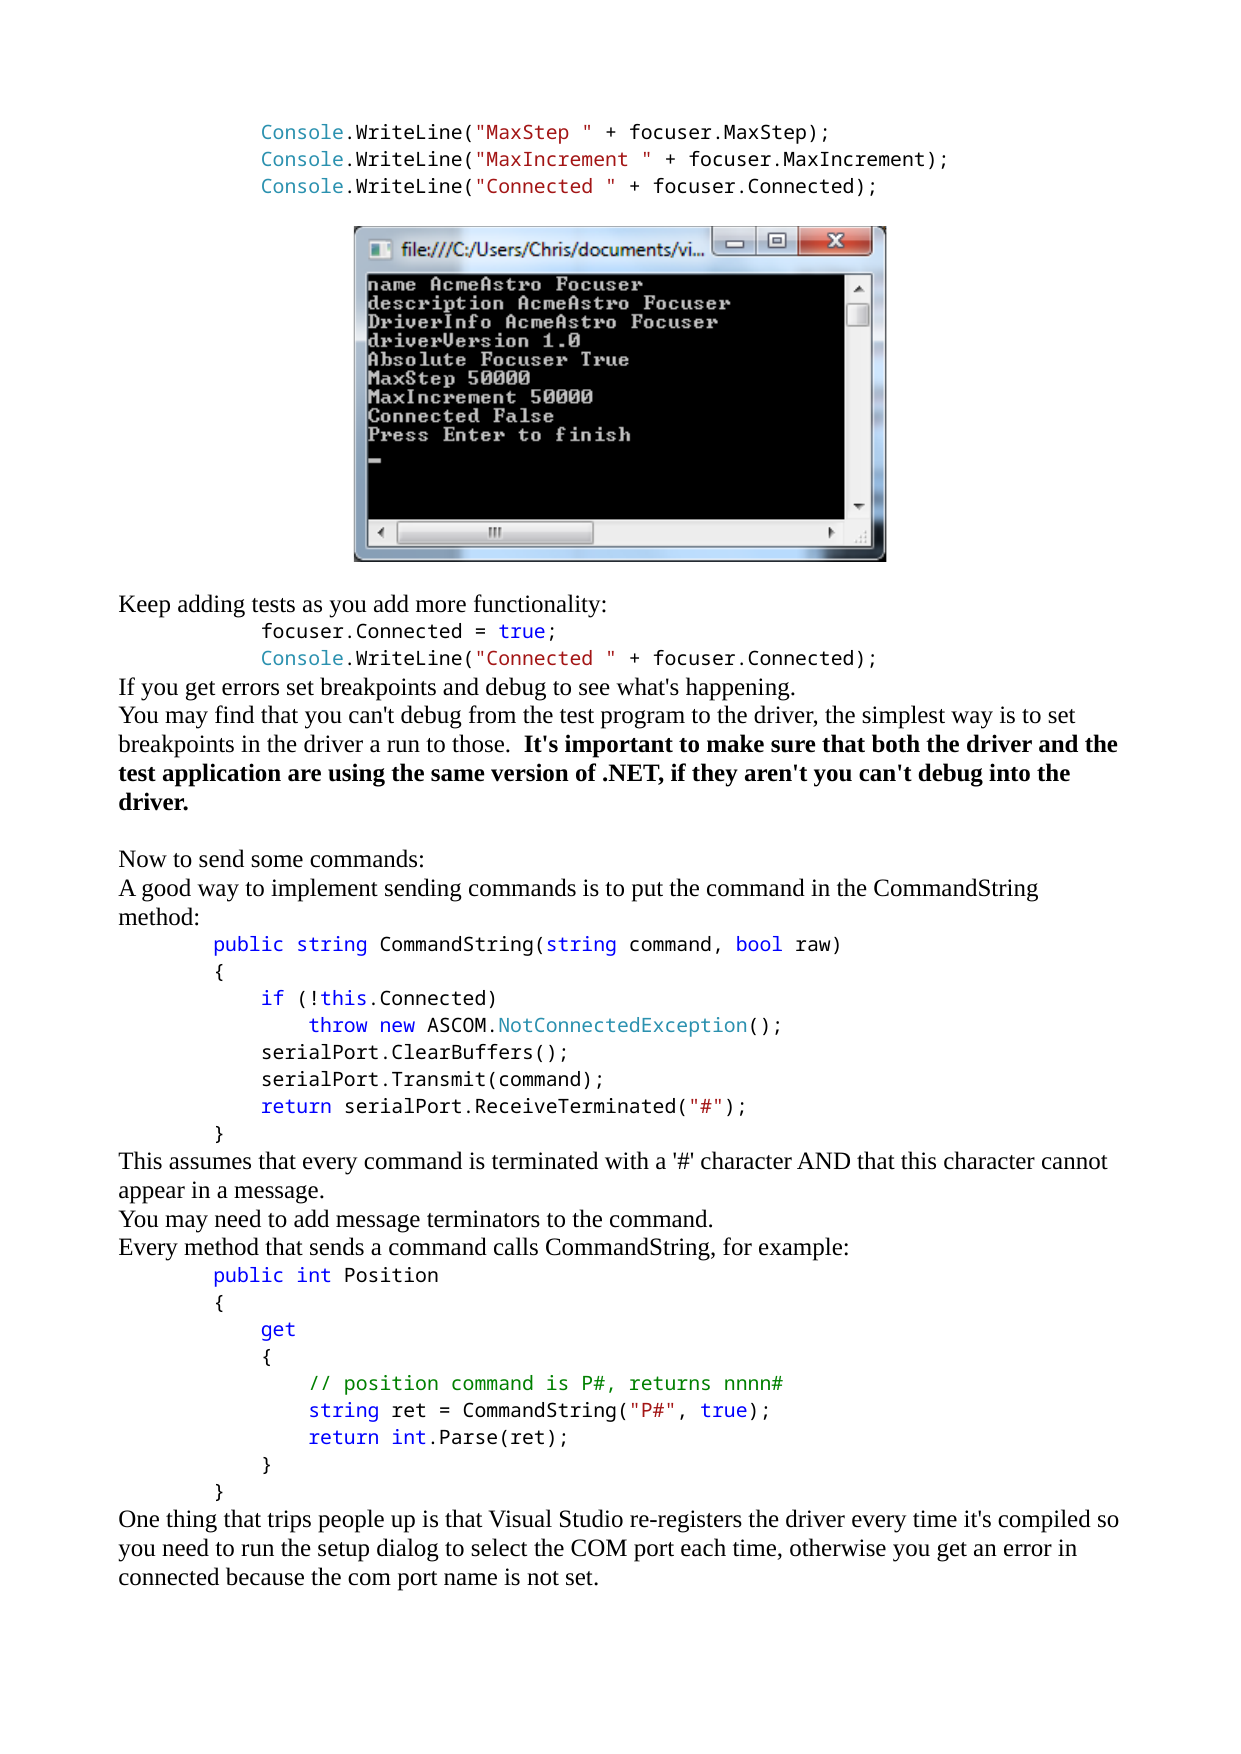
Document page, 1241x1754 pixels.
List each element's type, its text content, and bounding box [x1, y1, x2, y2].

text { [118, 1342, 1122, 1369]
text public int Position [118, 1261, 1122, 1288]
text Console.WriteLine("MaxStep " + focuser.MaxStep); [118, 118, 1122, 145]
text Now to send some commands: [118, 844, 1122, 873]
text throw new ASCOM.NotConnectedException(); [118, 1011, 1122, 1038]
text Console.WriteLine("Connected " + focuser.Connected); [118, 645, 1122, 672]
text One thing that trips people up is that Visual Studio re-registers the driver every time it's compiled so you need to run the setup dialog to select the COM port each time, otherwise you get an error in connected because the com port name is not set. [118, 1504, 1122, 1590]
text Console.WriteLine("MaxIncrement " + focuser.MaxIncrement); [118, 145, 1122, 172]
text You may need to add message terminators to the command. [118, 1204, 1122, 1232]
text } [118, 1477, 1122, 1504]
text Keep adding tests as you add more functionality: [118, 589, 1122, 618]
text } [118, 1119, 1122, 1146]
text A good way to implement sending commands is to put the command in the CommandString method: [118, 873, 1122, 930]
text You may find that you can't debug from the test program to the driver, the simplest way is to set breakpoints in the driver a run to those. It's important to make sure that both the driver and the test application are using the same version of .NET, if they aren't you can't debug into the driver. [118, 700, 1122, 815]
text get [118, 1315, 1122, 1342]
text { [118, 1288, 1122, 1315]
text serialPort.ClearBuffers(); [118, 1038, 1122, 1065]
text public string CommandString(string command, bool raw) [118, 930, 1122, 957]
text return serialPort.ReceiveTerminated("#"); [118, 1092, 1122, 1119]
text return int.Parse(ret); [118, 1423, 1122, 1450]
text Every method that sends a command calls CommandString, for example: [118, 1232, 1122, 1261]
picture [353, 226, 887, 562]
text Console.WriteLine("Connected " + focuser.Connected); [118, 172, 1122, 199]
text serialPort.Transmit(command); [118, 1065, 1122, 1092]
text } [118, 1450, 1122, 1477]
text { [118, 957, 1122, 984]
text // position command is P#, returns nnnn# [118, 1369, 1122, 1396]
text If you get errors set breakpoints and debug to see what's happening. [118, 672, 1122, 700]
text This assumes that every command is terminated with a '#' character AND that this character cannot appear in a message. [118, 1146, 1122, 1204]
text if (!this.Connected) [118, 984, 1122, 1011]
text string ret = CommandString("P#", true); [118, 1396, 1122, 1423]
text focuser.Connected = true; [118, 618, 1122, 645]
